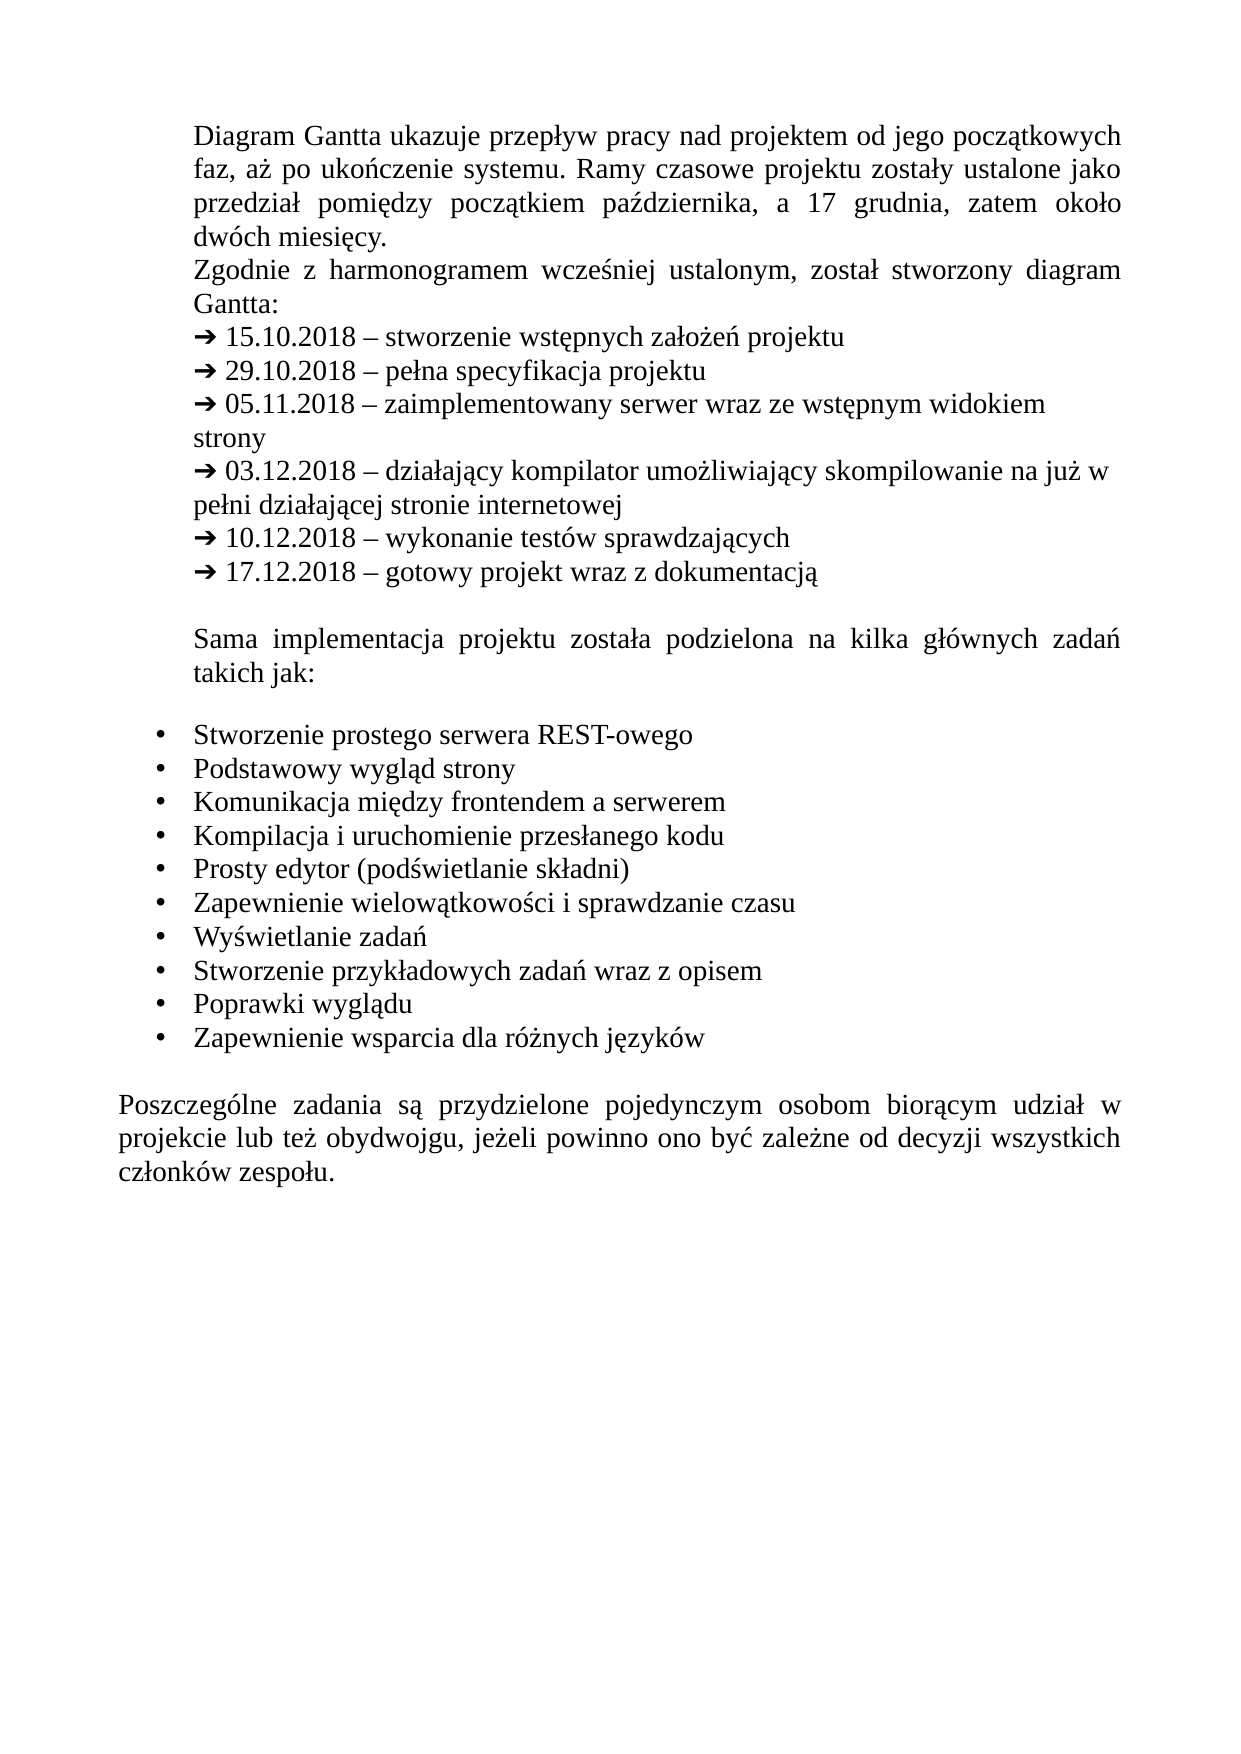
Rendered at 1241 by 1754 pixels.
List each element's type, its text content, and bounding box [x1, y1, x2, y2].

list pełni działającej stronie internetowej [156, 487, 1122, 521]
list strony [156, 420, 1122, 453]
list Stworzenie przykładowych zadań wraz z opisem [156, 953, 1122, 986]
list Zgodnie z harmonogramem wcześniej ustalonym, został stworzony diagram Gantta: [156, 252, 1122, 319]
list Stworzenie prostego serwera REST-owego [156, 717, 1122, 751]
list Sama implementacja projektu została podzielona na kilka głównych zadań takich jak: [156, 621, 1122, 688]
list Zapewnienie wsparcia dla różnych języków [156, 1020, 1122, 1053]
list ➔ 05.11.2018 – zaimplementowany serwer wraz ze wstępnym widokiem [156, 386, 1122, 420]
list Podstawowy wygląd strony [156, 751, 1122, 784]
list Zapewnienie wielowątkowości i sprawdzanie czasu [156, 885, 1122, 919]
list Wyświetlanie zadań [156, 919, 1122, 953]
list Kompilacja i uruchomienie przesłanego kodu [156, 818, 1122, 852]
list ➔ 17.12.2018 – gotowy projekt wraz z dokumentacją [156, 554, 1122, 588]
list ➔ 03.12.2018 – działający kompilator umożliwiający skompilowanie na już w [156, 453, 1122, 487]
list Komunikacja między frontendem a serwerem [156, 784, 1122, 818]
list ➔ 10.12.2018 – wykonanie testów sprawdzających [156, 521, 1122, 554]
text Poszczególne zadania są przydzielone pojedynczym osobom biorącym udział w projekcie lub też obydwojgu, jeżeli powinno ono być zależne od decyzji wszystkich członków zespołu. [118, 1087, 1122, 1188]
list Diagram Gantta ukazuje przepływ pracy nad projektem od jego początkowych faz, aż po ukończenie systemu. Ramy czasowe projektu zostały ustalone jako przedział pomiędzy początkiem października, a 17 grudnia, zatem około dwóch miesięcy. [156, 118, 1122, 252]
list Prosty edytor (podświetlanie składni) [156, 852, 1122, 885]
list ➔ 29.10.2018 – pełna specyfikacja projektu [156, 353, 1122, 386]
list ➔ 15.10.2018 – stworzenie wstępnych założeń projektu [156, 319, 1122, 353]
list Poprawki wyglądu [156, 986, 1122, 1020]
